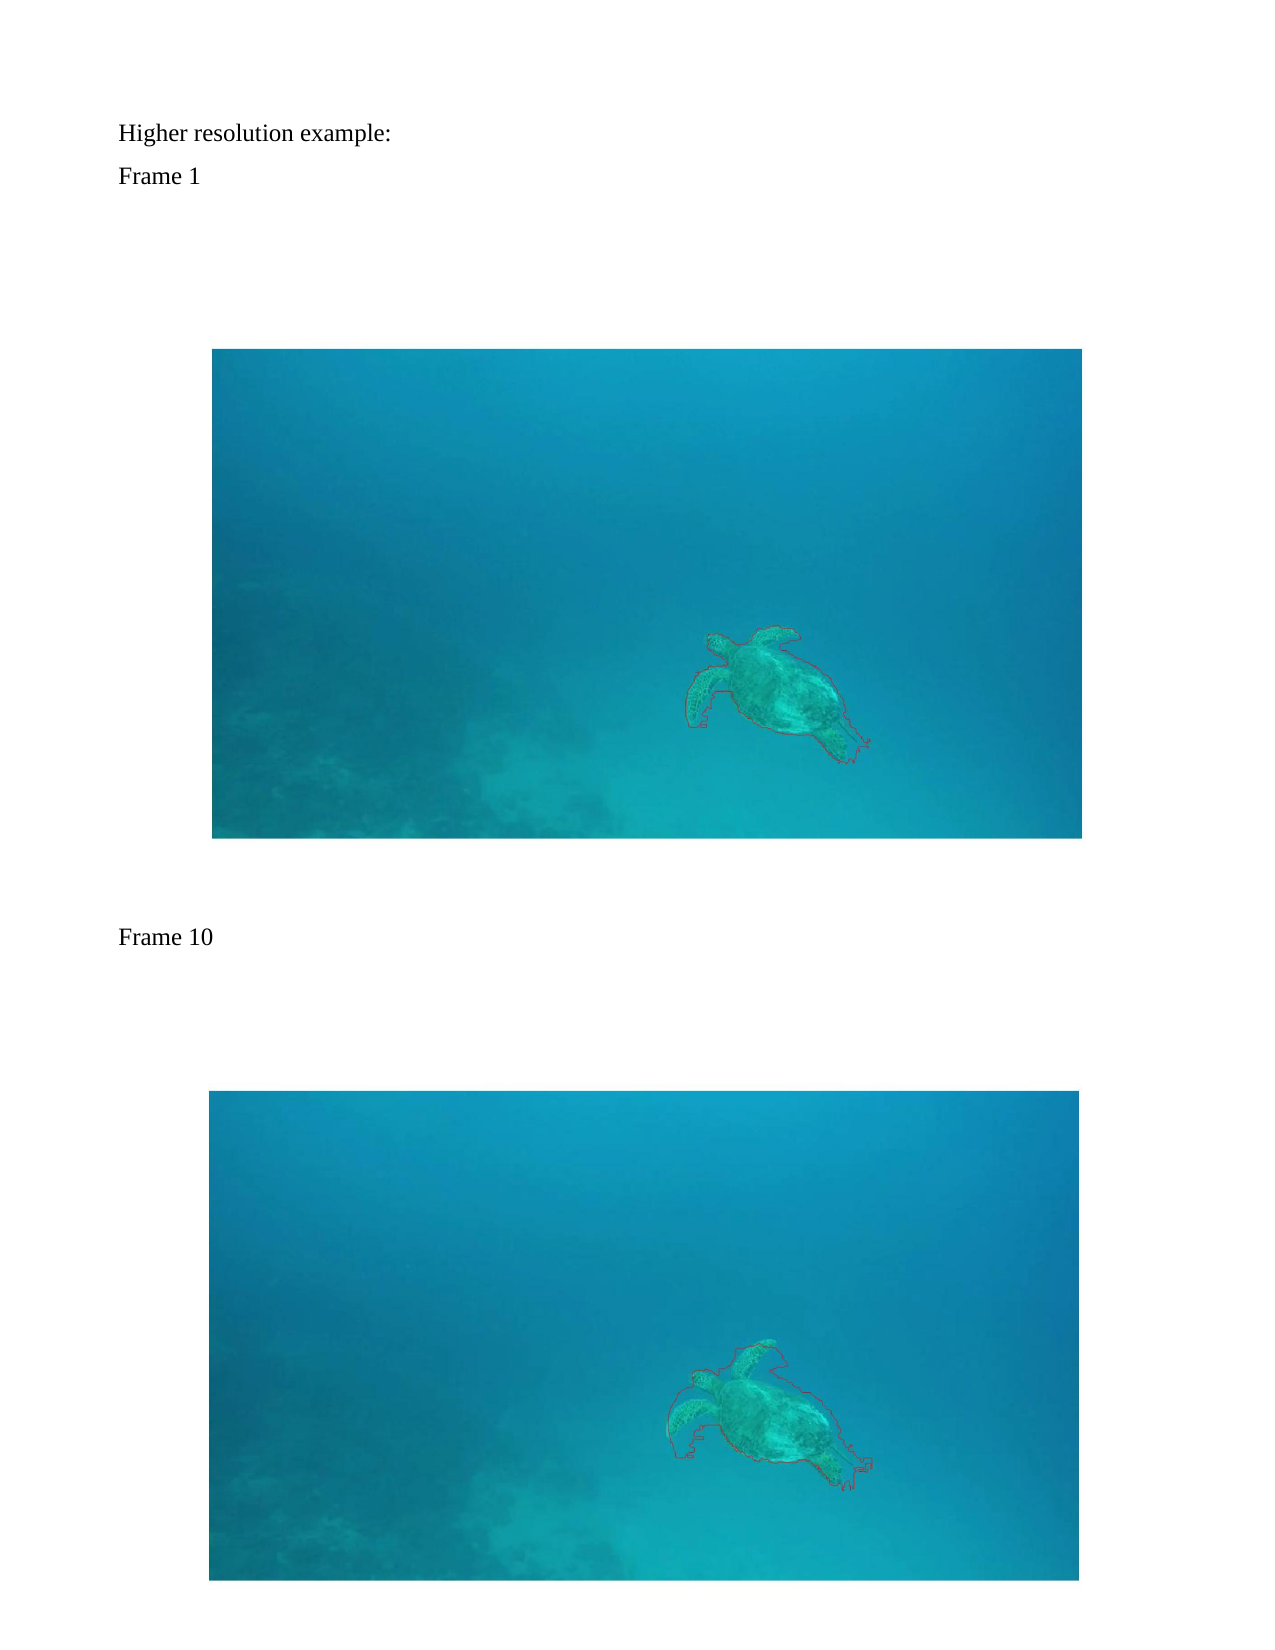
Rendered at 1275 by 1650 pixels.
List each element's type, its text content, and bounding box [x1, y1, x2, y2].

picture [125, 1056, 1164, 1650]
text Higher resolution example: [118, 118, 1157, 147]
text Frame 1 [118, 161, 1157, 190]
picture [128, 313, 1167, 908]
text Frame 10 [118, 291, 1157, 951]
